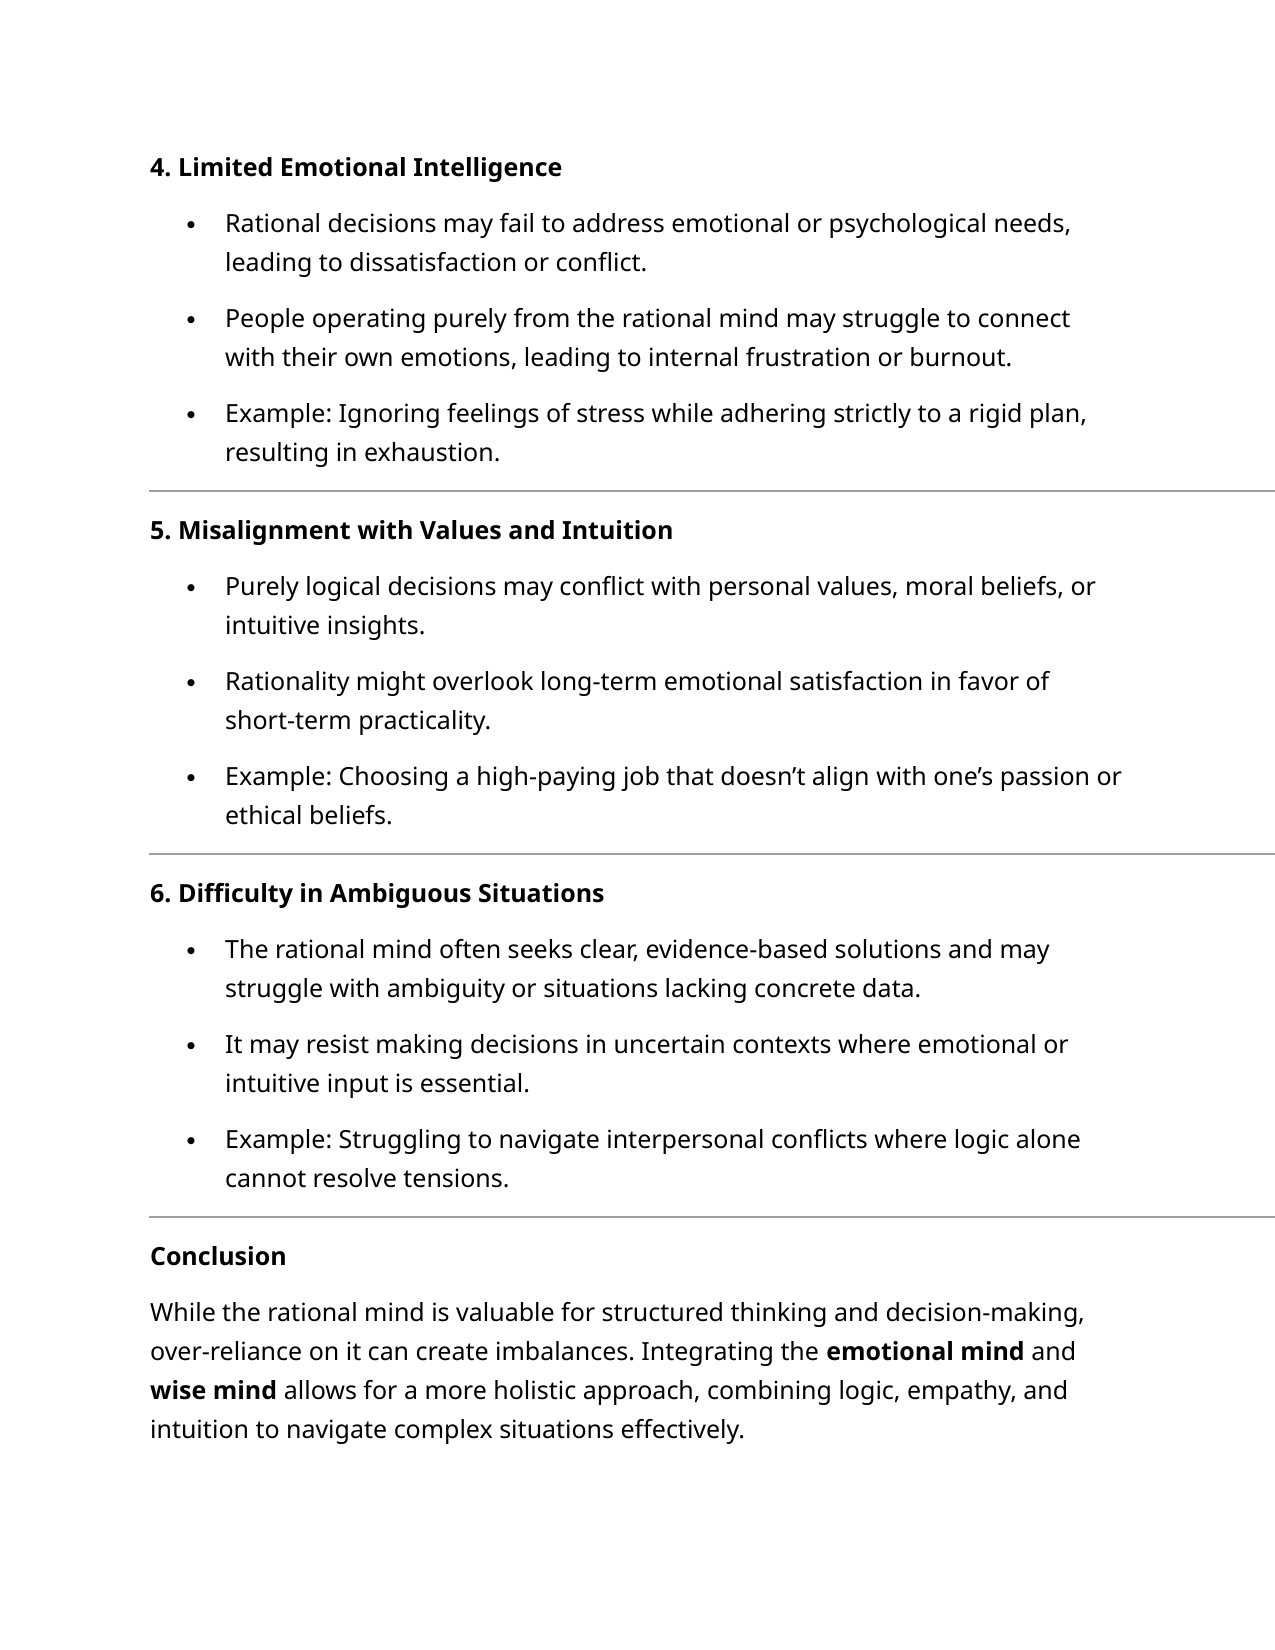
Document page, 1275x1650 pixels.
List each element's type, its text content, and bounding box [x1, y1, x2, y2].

list Purely logical decisions may conflict with personal values, moral beliefs, or intuitive insights. [187, 569, 1125, 642]
list Rationality might overlook long-term emotional satisfaction in favor of short-term practicality. [187, 664, 1125, 737]
text 6. Difficulty in Ambiguous Situations [150, 876, 1125, 910]
list It may resist making decisions in uncertain contexts where emotional or intuitive input is essential. [187, 1027, 1125, 1100]
list Example: Struggling to navigate interpersonal conflicts where logic alone cannot resolve tensions. [187, 1122, 1125, 1195]
text 4. Limited Emotional Intelligence [150, 150, 1125, 184]
list Example: Choosing a high-paying job that doesn’t align with one’s passion or ethical beliefs. [187, 759, 1125, 832]
list The rational mind often seeks clear, evidence-based solutions and may struggle with ambiguity or situations lacking concrete data. [187, 932, 1125, 1005]
list Example: Ignoring feelings of stress while adhering strictly to a rigid plan, resulting in exhaustion. [187, 396, 1125, 469]
list People operating purely from the rational mind may struggle to connect with their own emotions, leading to internal frustration or burnout. [187, 301, 1125, 374]
text While the rational mind is valuable for structured thinking and decision-making, over-reliance on it can create imbalances. Integrating the emotional mind and wise mind allows for a more holistic approach, combining logic, empathy, and intuition to navigate complex situations effectively. [150, 1294, 1125, 1446]
text 5. Misalignment with Values and Intuition [150, 513, 1125, 547]
list Rational decisions may fail to address emotional or psychological needs, leading to dissatisfaction or conflict. [187, 206, 1125, 279]
text Conclusion [150, 1239, 1125, 1273]
